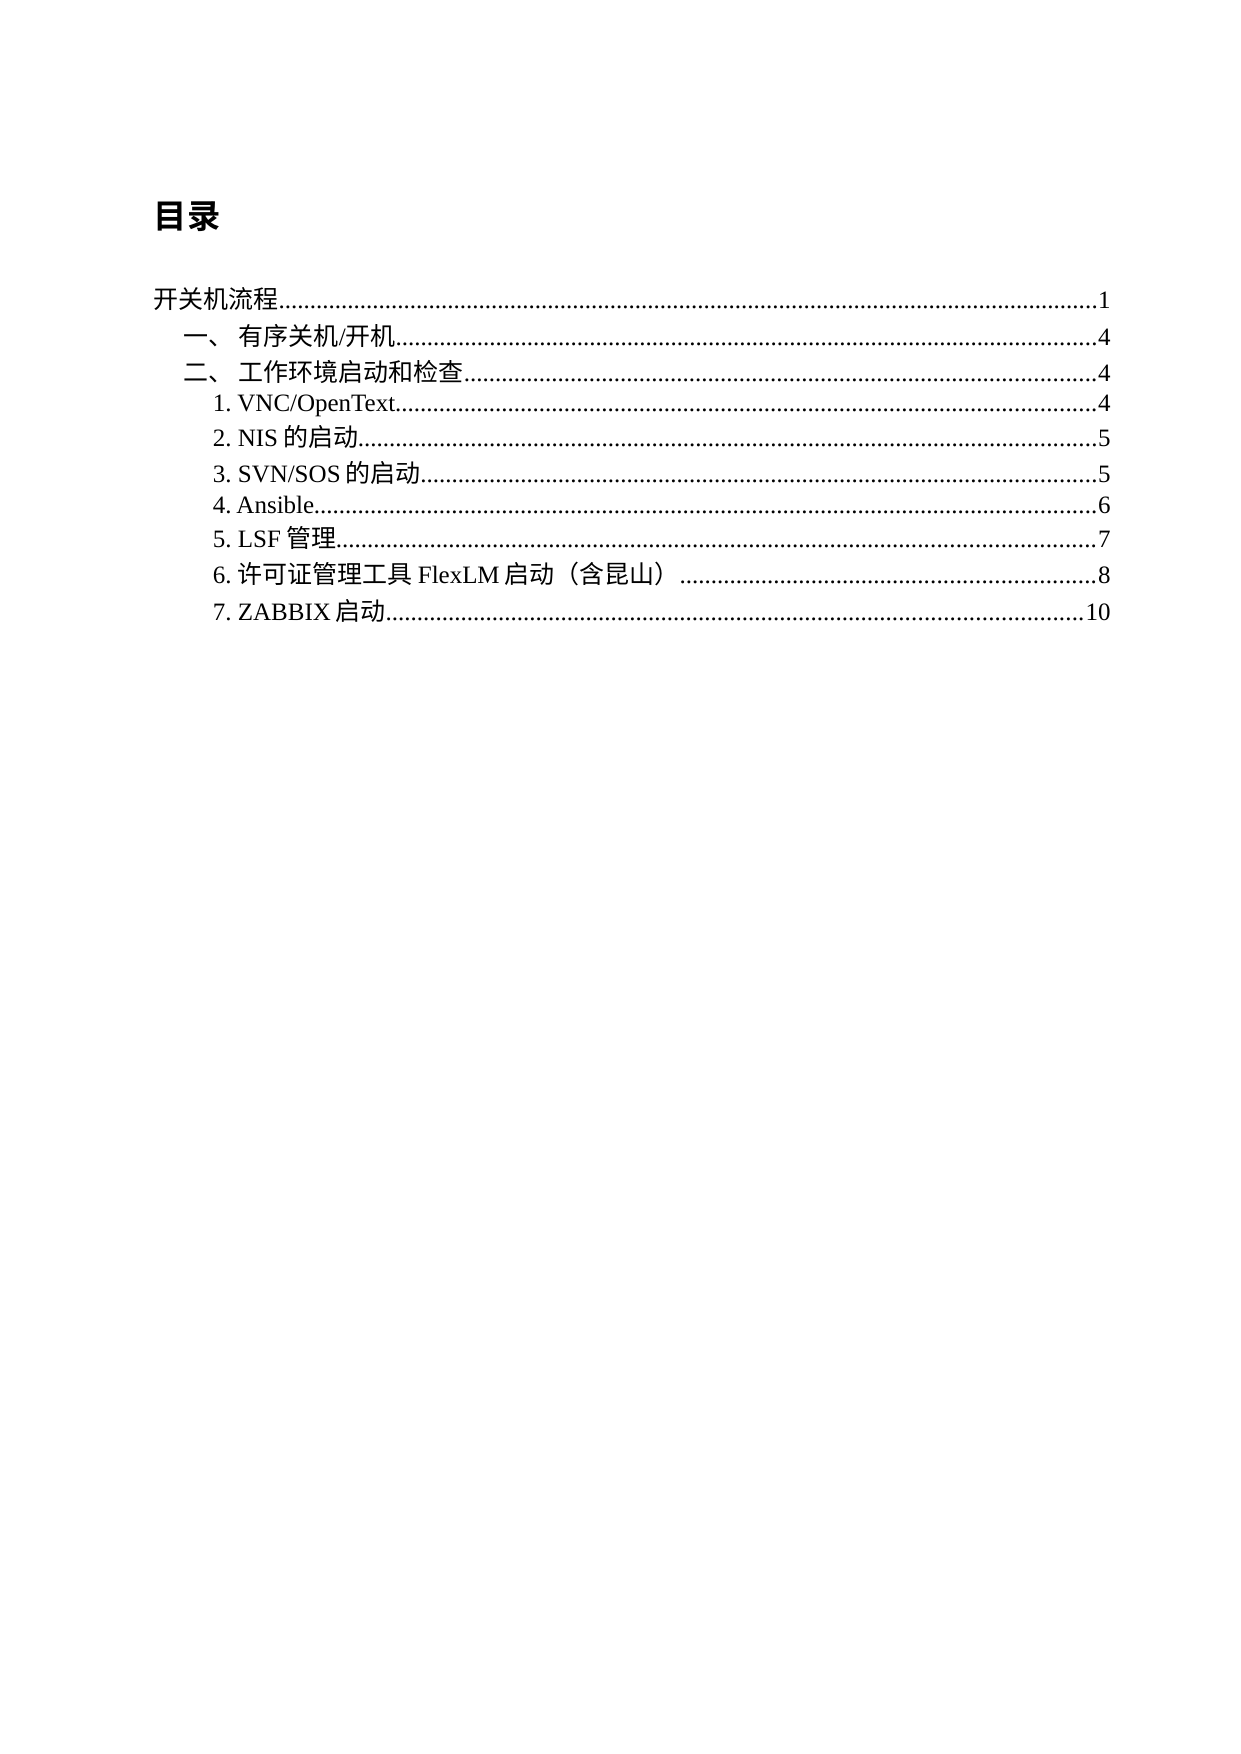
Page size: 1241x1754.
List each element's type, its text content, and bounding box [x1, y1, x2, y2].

text 4. Ansible 6 [213, 490, 1110, 518]
text 一、 有序关机/开机 4 [183, 316, 1110, 352]
text 5. LSF管理 7 [213, 518, 1110, 555]
text 开关机流程 1 [153, 280, 1110, 316]
text 6. 许可证管理工具FlexLM启动（含昆山） 8 [213, 555, 1110, 591]
text 二、 工作环境启动和检查 4 [183, 352, 1110, 388]
subtitle 目录 [153, 190, 1110, 238]
text 3. SVN/SOS的启动 5 [213, 453, 1110, 490]
text 7. ZABBIX启动 10 [213, 591, 1110, 627]
text 1. VNC/OpenText 4 [213, 388, 1110, 417]
text 2. NIS的启动 5 [213, 417, 1110, 453]
